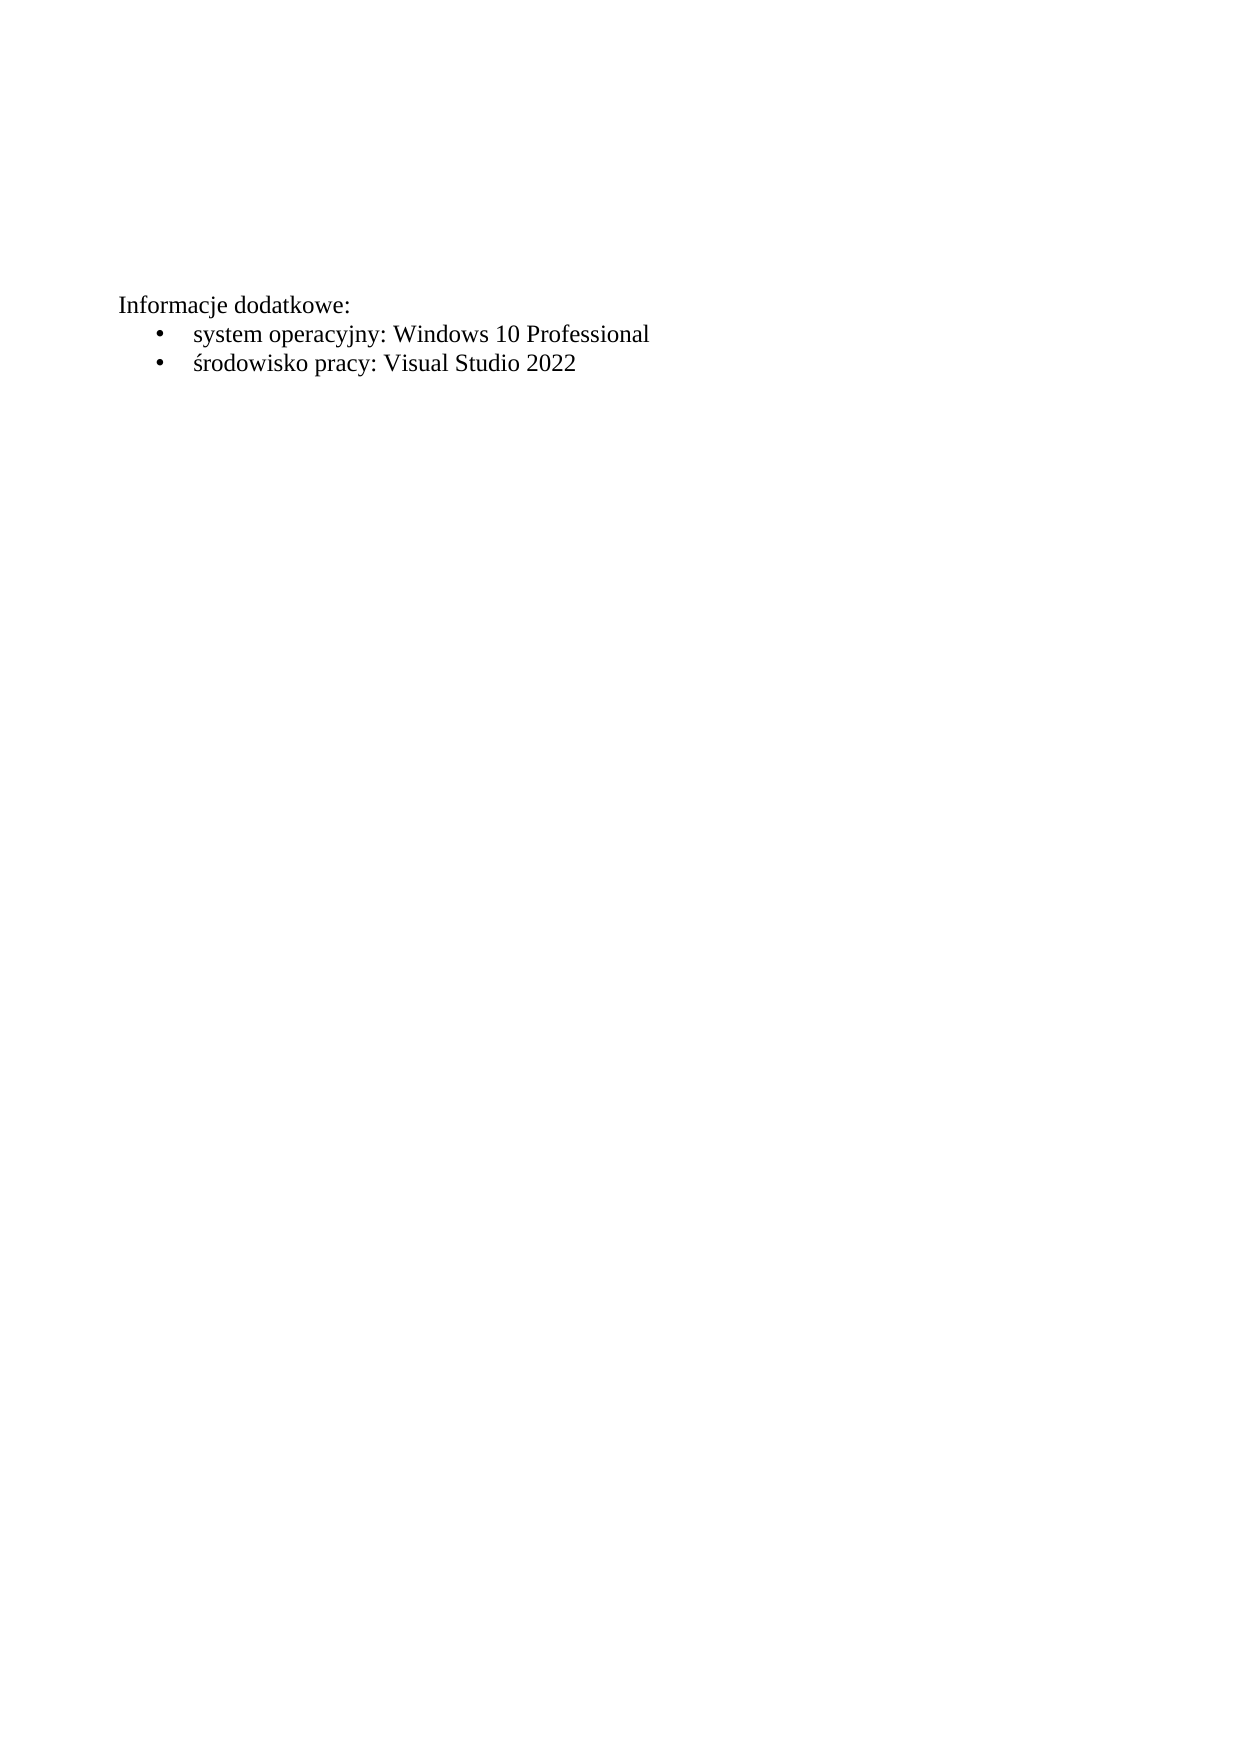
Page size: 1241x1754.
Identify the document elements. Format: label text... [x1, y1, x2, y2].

text Informacje dodatkowe: [118, 291, 1122, 319]
list środowisko pracy: Visual Studio 2022 [156, 348, 1122, 377]
list system operacyjny: Windows 10 Professional [156, 319, 1122, 348]
